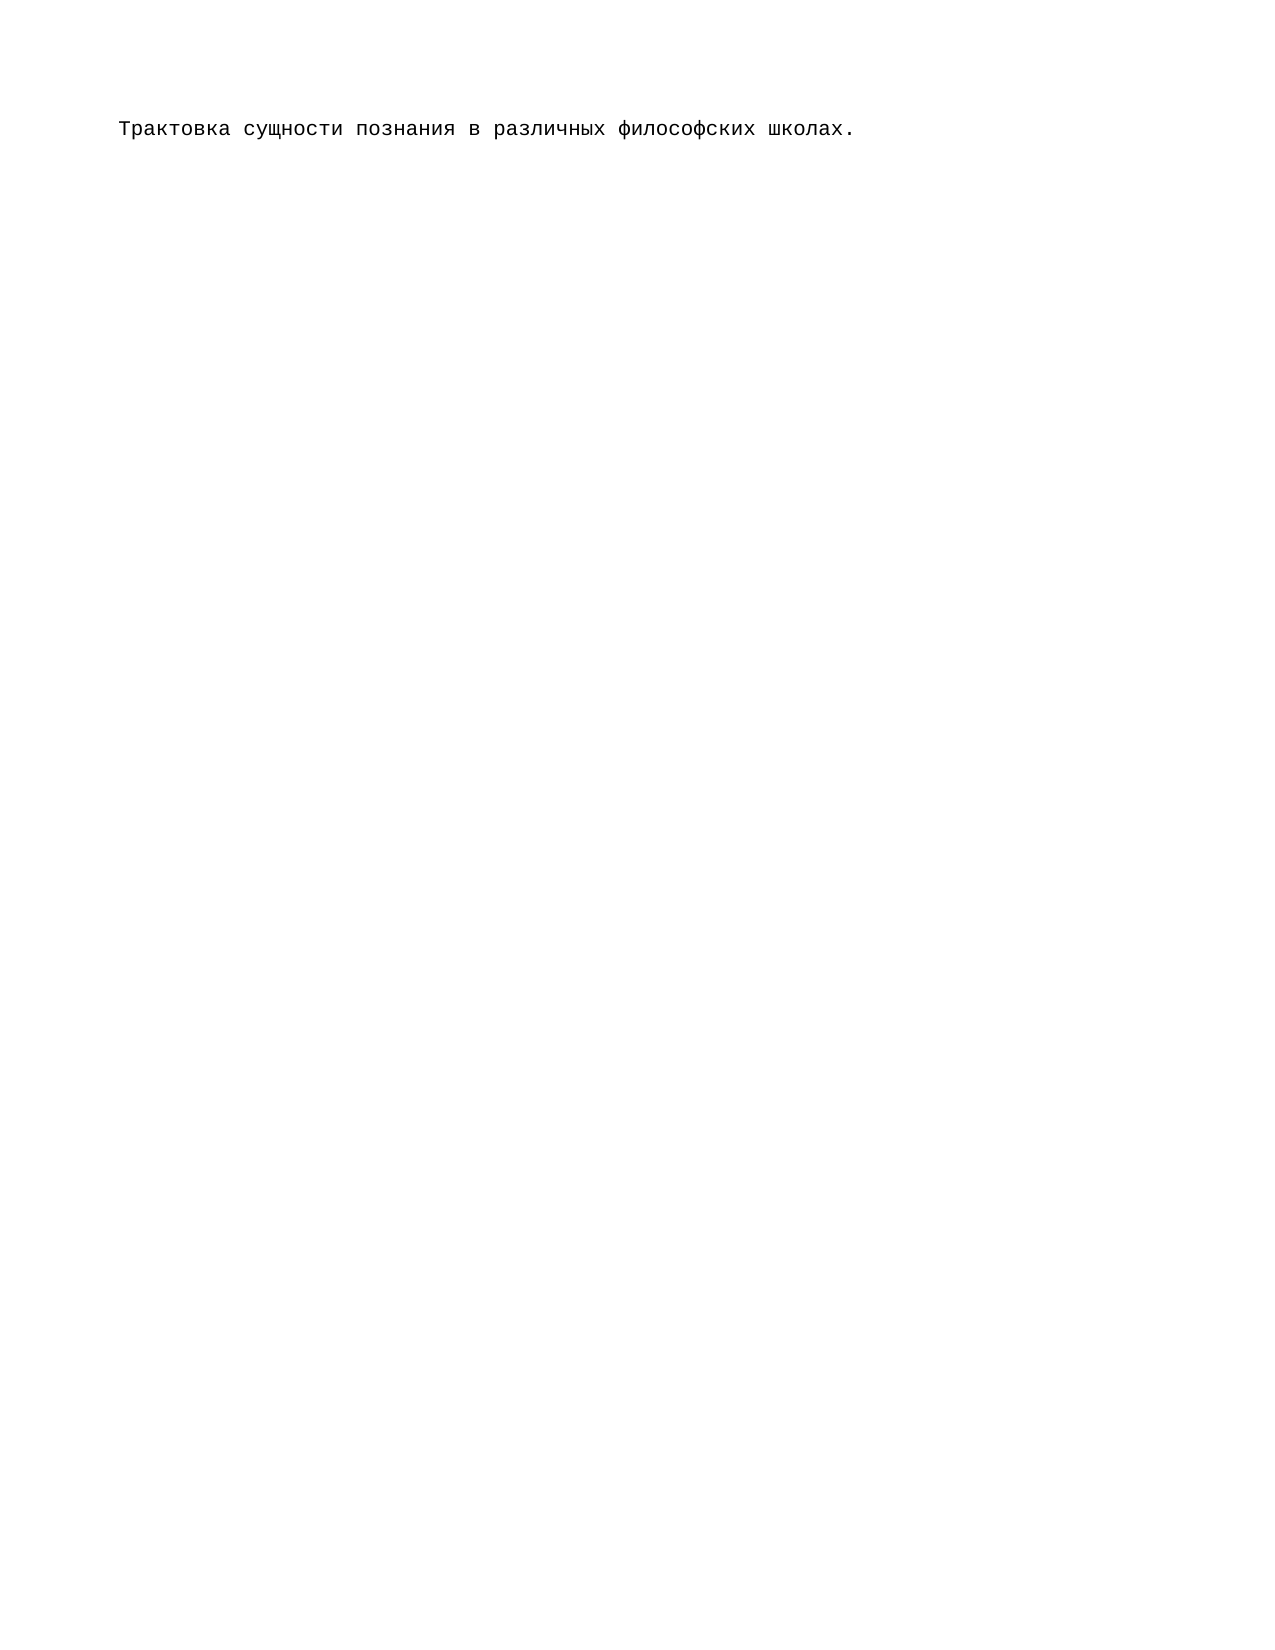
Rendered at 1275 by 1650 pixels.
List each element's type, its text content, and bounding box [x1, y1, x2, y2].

text Трактовка сущности познания в различных философских школах. [118, 118, 1157, 142]
